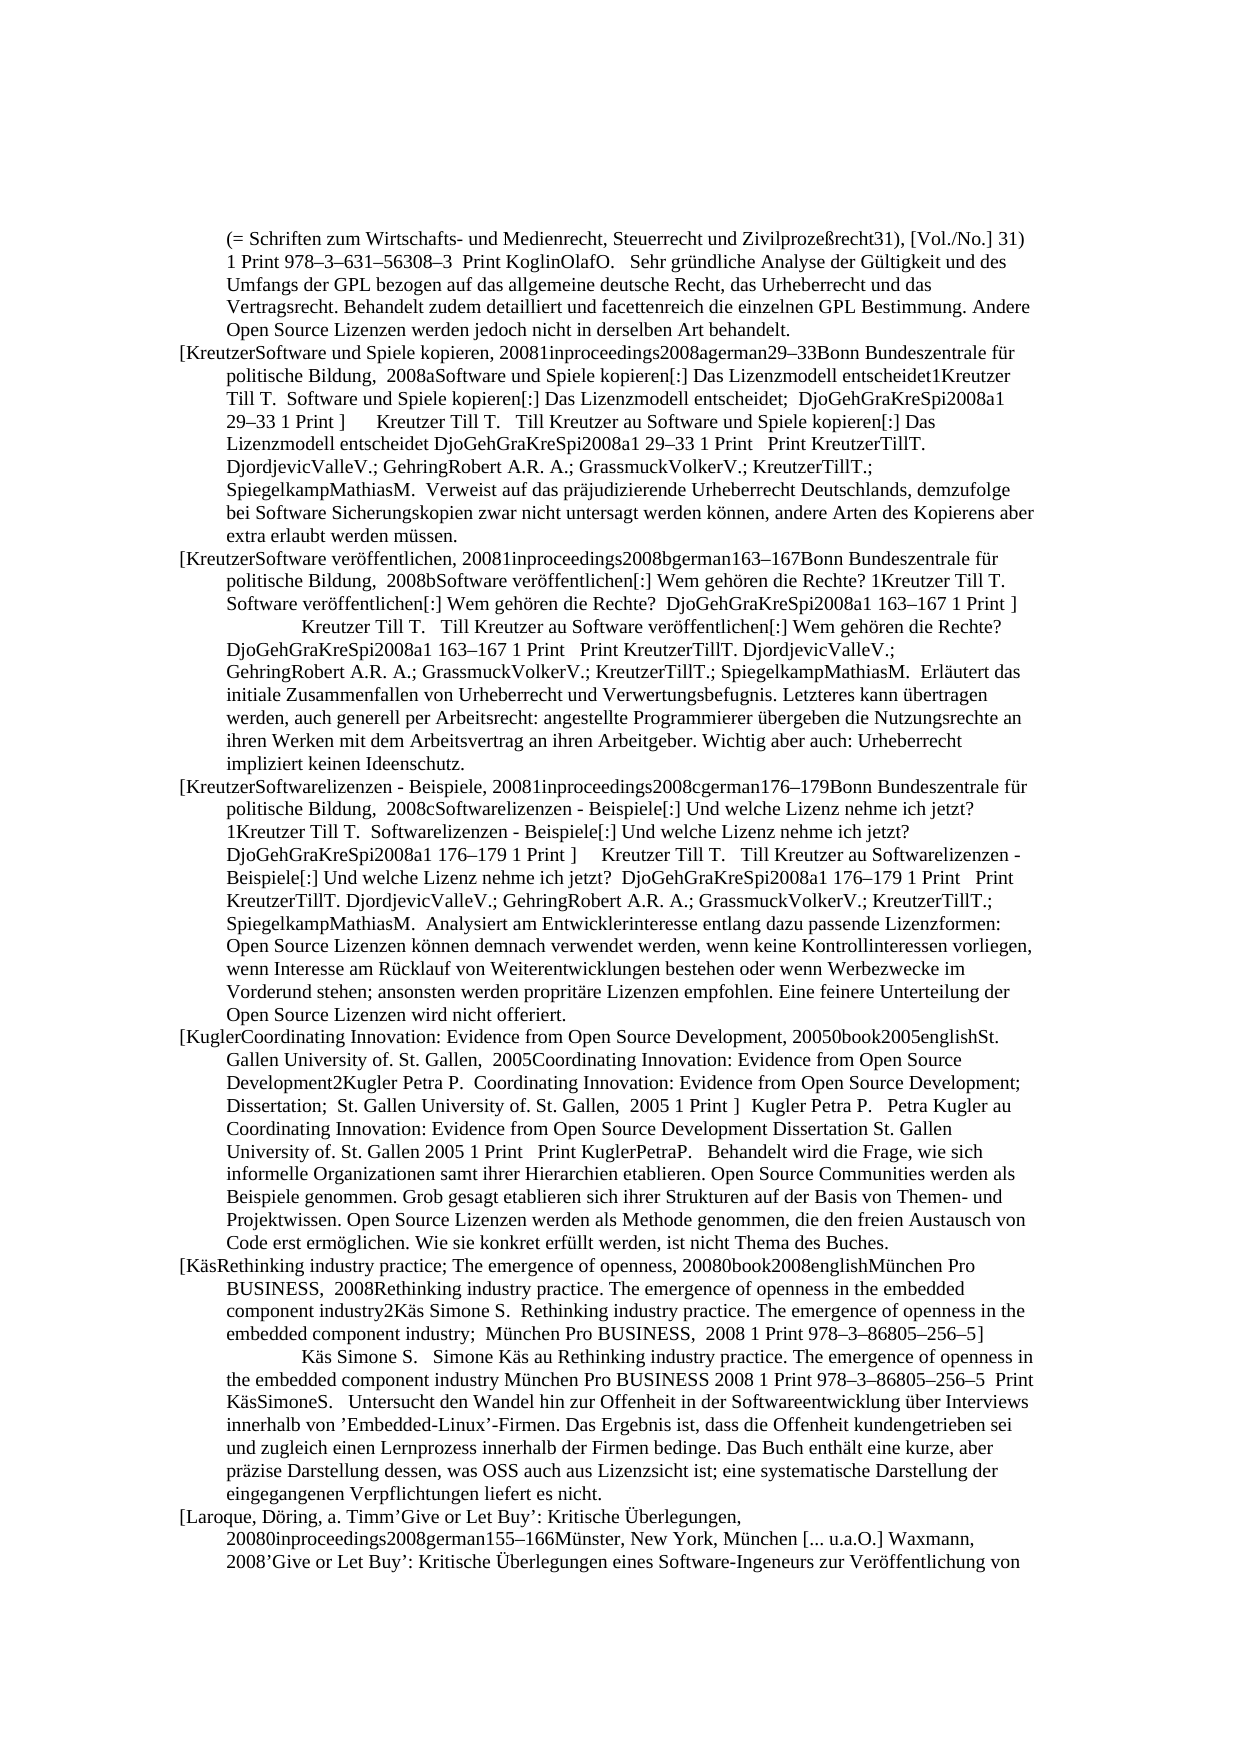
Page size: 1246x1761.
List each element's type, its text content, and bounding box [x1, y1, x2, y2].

text [KreutzerSoftwarelizenzen - Beispiele, 20081inproceedings2008cgerman176–179Bonn Bundeszentrale für politische Bildung, 2008cSoftwarelizenzen - Beispiele[:] Und welche Lizenz nehme ich jetzt? 1Kreutzer Till T. Softwarelizenzen - Beispiele[:] Und welche Lizenz nehme ich jetzt? DjoGehGraKreSpi2008a1 176–179 1 Print ] Kreutzer Till T. Till Kreutzer au Softwarelizenzen - Beispiele[:] Und welche Lizenz nehme ich jetzt? DjoGehGraKreSpi2008a1 176–179 1 Print Print KreutzerTillT. DjordjevicValleV.; GehringRobert A.R. A.; GrassmuckVolkerV.; KreutzerTillT.; SpiegelkampMathiasM. Analysiert am Entwicklerinteresse entlang dazu passende Lizenzformen: Open Source Lizenzen können demnach verwendet werden, wenn keine Kontrollinteressen vorliegen, wenn Interesse am Rücklauf von Weiterentwicklungen bestehen oder wenn Werbezwecke im Vorderund stehen; ansonsten werden propritäre Lizenzen empfohlen. Eine feinere Unterteilung der Open Source Lizenzen wird nicht offeriert. [179, 774, 1037, 1026]
text (= Schriften zum Wirtschafts- und Medienrecht, Steuerrecht und Zivilprozeßrecht31), [Vol./No.] 31) 1 Print 978–3–631–56308–3 Print KoglinOlafO. Sehr gründliche Analyse der Gültigkeit und des Umfangs der GPL bezogen auf das allgemeine deutsche Recht, das Urheberrecht und das Vertragsrecht. Behandelt zudem detailliert und facettenreich die einzelnen GPL Bestimmung. Andere Open Source Lizenzen werden jedoch nicht in derselben Art behandelt. [179, 227, 1037, 341]
text [KuglerCoordinating Innovation: Evidence from Open Source Development, 20050book2005englishSt. Gallen University of. St. Gallen, 2005Coordinating Innovation: Evidence from Open Source Development2Kugler Petra P. Coordinating Innovation: Evidence from Open Source Development; Dissertation; St. Gallen University of. St. Gallen, 2005 1 Print ] Kugler Petra P. Petra Kugler au Coordinating Innovation: Evidence from Open Source Development Dissertation St. Gallen University of. St. Gallen 2005 1 Print Print KuglerPetraP. Behandelt wird die Frage, wie sich informelle Organizationen samt ihrer Hierarchien etablieren. Open Source Communities werden als Beispiele genommen. Grob gesagt etablieren sich ihrer Strukturen auf der Basis von Themen- und Projektwissen. Open Source Lizenzen werden als Methode genommen, die den freien Austausch von Code erst ermöglichen. Wie sie konkret erfüllt werden, ist nicht Thema des Buches. [179, 1026, 1037, 1254]
text [Laroque, Döring, a. Timm’Give or Let Buy’: Kritische Überlegungen, 20080inproceedings2008german155–166Münster, New York, München [... u.a.O.] Waxmann, 2008’Give or Let Buy’: Kritische Überlegungen eines Software-Ingeneurs zur Veröffentlichung von [179, 1504, 1037, 1573]
text [KreutzerSoftware veröffentlichen, 20081inproceedings2008bgerman163–167Bonn Bundeszentrale für politische Bildung, 2008bSoftware veröffentlichen[:] Wem gehören die Rechte? 1Kreutzer Till T. Software veröffentlichen[:] Wem gehören die Rechte? DjoGehGraKreSpi2008a1 163–167 1 Print ] Kreutzer Till T. Till Kreutzer au Software veröffentlichen[:] Wem gehören die Rechte? DjoGehGraKreSpi2008a1 163–167 1 Print Print KreutzerTillT. DjordjevicValleV.; GehringRobert A.R. A.; GrassmuckVolkerV.; KreutzerTillT.; SpiegelkampMathiasM. Erläutert das initiale Zusammenfallen von Urheberrecht und Verwertungsbefugnis. Letzteres kann übertragen werden, auch generell per Arbeitsrecht: angestellte Programmierer übergeben die Nutzungsrechte an ihren Werken mit dem Arbeitsvertrag an ihren Arbeitgeber. Wichtig aber auch: Urheberrecht impliziert keinen Ideenschutz. [179, 546, 1037, 774]
text [KreutzerSoftware und Spiele kopieren, 20081inproceedings2008agerman29–33Bonn Bundeszentrale für politische Bildung, 2008aSoftware und Spiele kopieren[:] Das Lizenzmodell entscheidet1Kreutzer Till T. Software und Spiele kopieren[:] Das Lizenzmodell entscheidet; DjoGehGraKreSpi2008a1 29–33 1 Print ] Kreutzer Till T. Till Kreutzer au Software und Spiele kopieren[:] Das Lizenzmodell entscheidet DjoGehGraKreSpi2008a1 29–33 1 Print Print KreutzerTillT. DjordjevicValleV.; GehringRobert A.R. A.; GrassmuckVolkerV.; KreutzerTillT.; SpiegelkampMathiasM. Verweist auf das präjudizierende Urheberrecht Deutschlands, demzufolge bei Software Sicherungskopien zwar nicht untersagt werden können, andere Arten des Kopierens aber extra erlaubt werden müssen. [179, 341, 1037, 546]
text [KäsRethinking industry practice; The emergence of openness, 20080book2008englishMünchen Pro BUSINESS, 2008Rethinking industry practice. The emergence of openness in the embedded component industry2Käs Simone S. Rethinking industry practice. The emergence of openness in the embedded component industry; München Pro BUSINESS, 2008 1 Print 978–3–86805–256–5] Käs Simone S. Simone Käs au Rethinking industry practice. The emergence of openness in the embedded component industry München Pro BUSINESS 2008 1 Print 978–3–86805–256–5 Print KäsSimoneS. Untersucht den Wandel hin zur Offenheit in der Softwareentwicklung über Interviews innerhalb von ’Embedded-Linux’-Firmen. Das Ergebnis ist, dass die Offenheit kundengetrieben sei und zugleich einen Lernprozess innerhalb der Firmen bedinge. Das Buch enthält eine kurze, aber präzise Darstellung dessen, was OSS auch aus Lizenzsicht ist; eine systematische Darstellung der eingegangenen Verpflichtungen liefert es nicht. [179, 1254, 1037, 1504]
